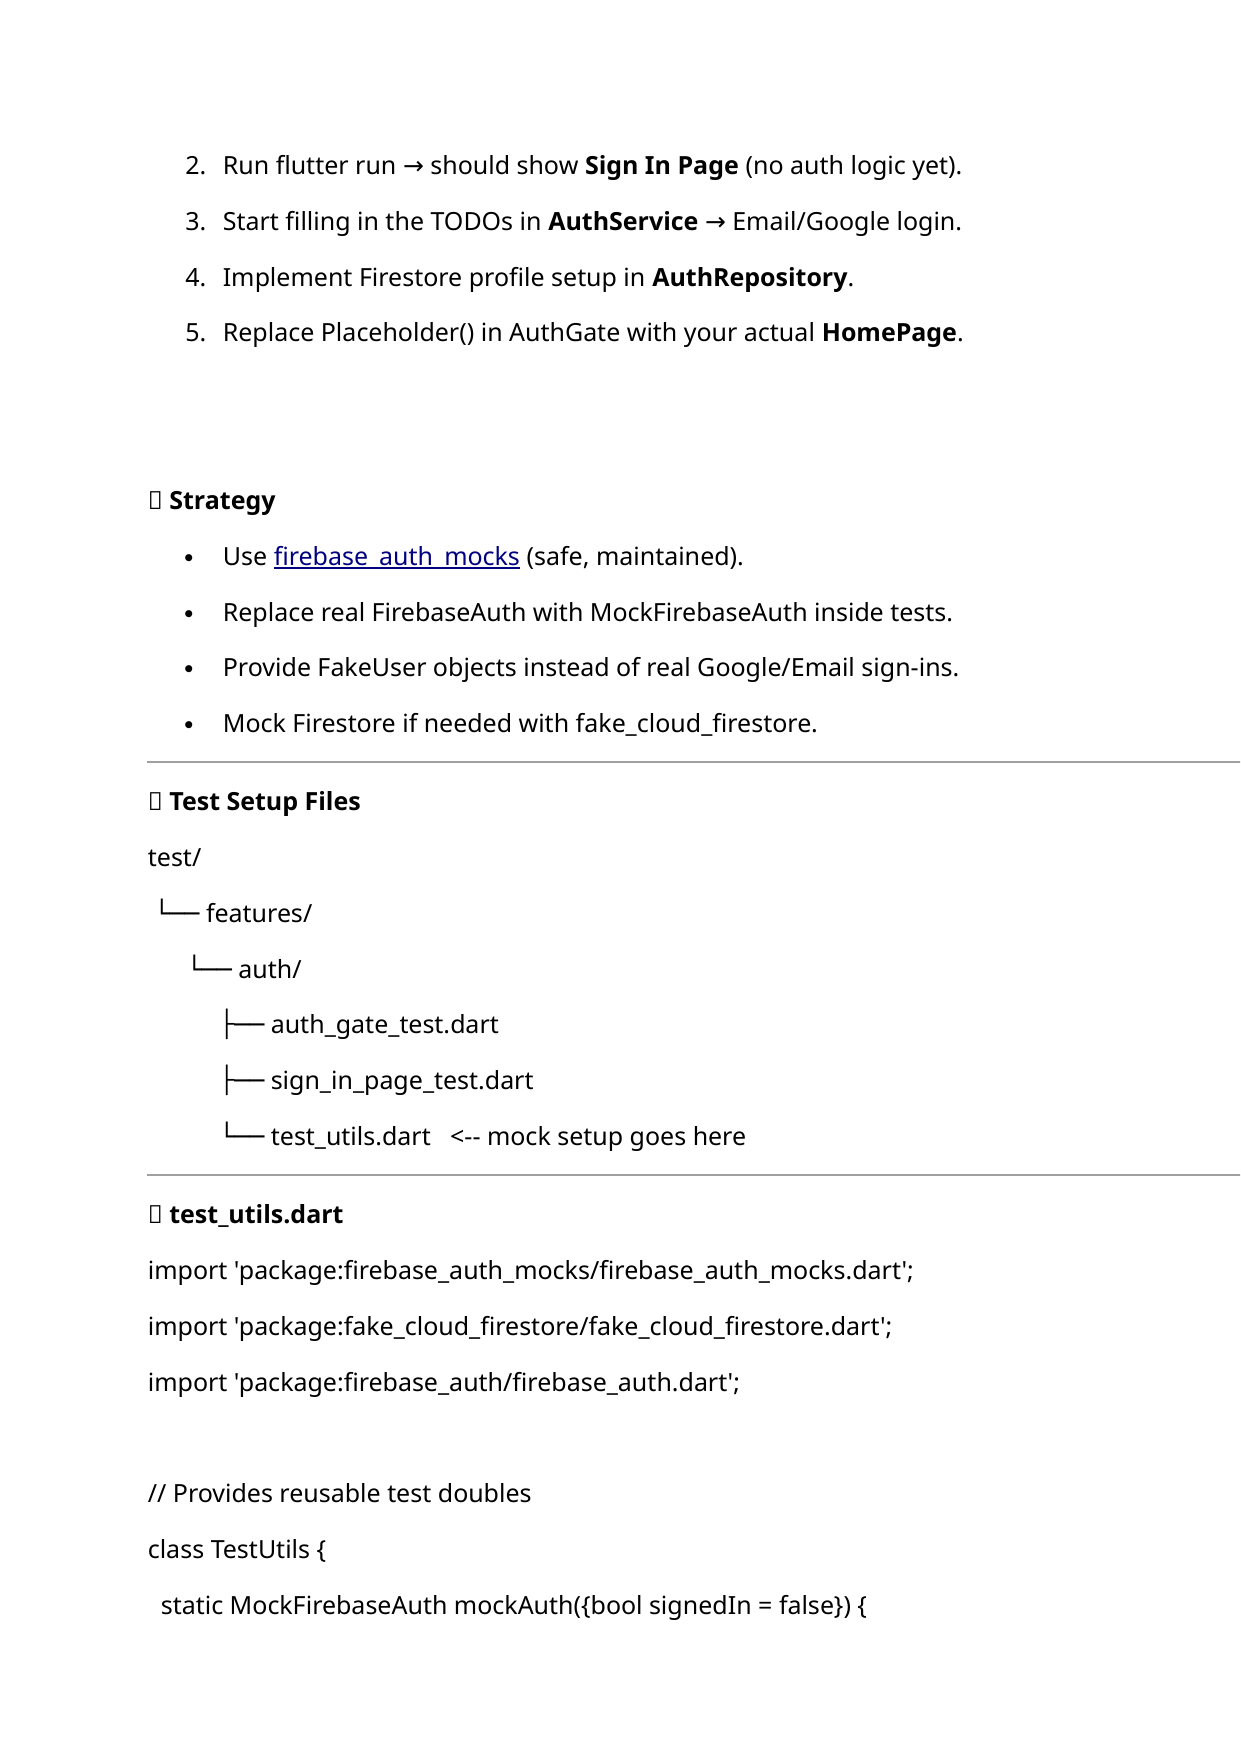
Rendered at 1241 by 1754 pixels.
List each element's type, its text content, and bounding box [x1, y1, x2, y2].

list Start filling in the TODOs in AuthService → Email/Google login. [185, 203, 1093, 237]
list Implement Firestore profile setup in AuthRepository. [185, 259, 1093, 293]
text └── test_utils.dart <-- mock setup goes here [148, 1119, 1093, 1153]
text 📂 Test Setup Files [148, 784, 1093, 818]
list Run flutter run → should show Sign In Page (no auth logic yet). [185, 148, 1093, 182]
text └── auth/ [148, 951, 1093, 985]
text // Provides reusable test doubles [148, 1476, 1093, 1510]
text import 'package:firebase_auth/firebase_auth.dart'; [148, 1364, 1093, 1398]
text 🔹 Strategy [148, 483, 1093, 517]
list Provide FakeUser objects instead of real Google/Email sign-ins. [185, 650, 1093, 684]
list Use firebase_auth_mocks (safe, maintained). [185, 538, 1093, 572]
list Replace Placeholder() in AuthGate with your actual HomePage. [185, 315, 1093, 349]
text 🔹 test_utils.dart [148, 1197, 1093, 1231]
text import 'package:fake_cloud_firestore/fake_cloud_firestore.dart'; [148, 1308, 1093, 1342]
list Mock Firestore if needed with fake_cloud_firestore. [185, 706, 1093, 740]
text static MockFirebaseAuth mockAuth({bool signedIn = false}) { [148, 1588, 1093, 1622]
text └── features/ [148, 896, 1093, 929]
list Replace real FirebaseAuth with MockFirebaseAuth inside tests. [185, 594, 1093, 628]
text import 'package:firebase_auth_mocks/firebase_auth_mocks.dart'; [148, 1253, 1093, 1287]
text class TestUtils { [148, 1532, 1093, 1566]
text test/ [148, 840, 1093, 874]
text ├── sign_in_page_test.dart [148, 1063, 1093, 1097]
text ├── auth_gate_test.dart [148, 1007, 1093, 1041]
